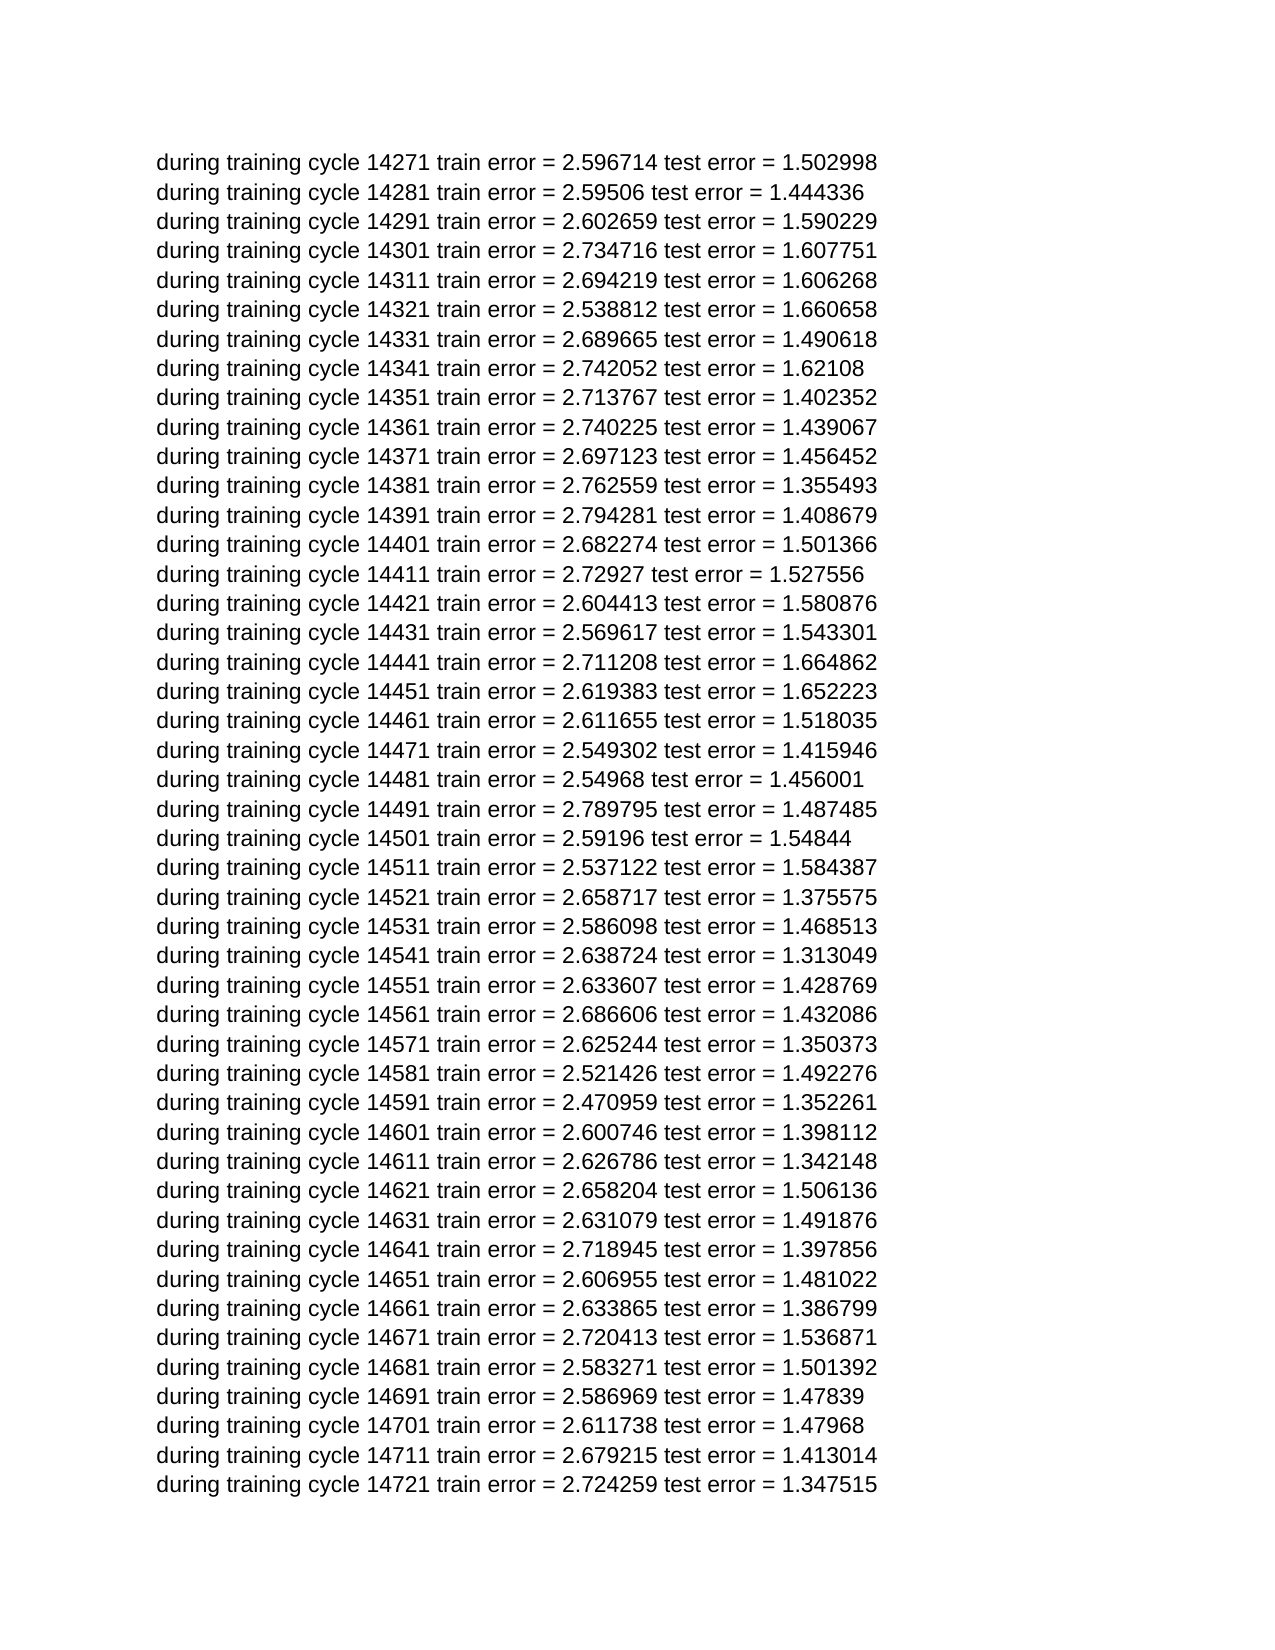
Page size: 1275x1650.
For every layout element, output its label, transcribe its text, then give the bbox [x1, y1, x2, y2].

text during training cycle 14531 train error = 2.586098 test error = 1.468513 [150, 914, 1125, 939]
text during training cycle 14701 train error = 2.611738 test error = 1.47968 [150, 1413, 1125, 1439]
text during training cycle 14271 train error = 2.596714 test error = 1.502998 [150, 150, 1125, 176]
text during training cycle 14521 train error = 2.658717 test error = 1.375575 [150, 884, 1125, 910]
text during training cycle 14721 train error = 2.724259 test error = 1.347515 [150, 1472, 1125, 1497]
text during training cycle 14561 train error = 2.686606 test error = 1.432086 [150, 1002, 1125, 1027]
text during training cycle 14581 train error = 2.521426 test error = 1.492276 [150, 1061, 1125, 1086]
text during training cycle 14571 train error = 2.625244 test error = 1.350373 [150, 1031, 1125, 1057]
text during training cycle 14321 train error = 2.538812 test error = 1.660658 [150, 297, 1125, 322]
text during training cycle 14471 train error = 2.549302 test error = 1.415946 [150, 737, 1125, 763]
text during training cycle 14431 train error = 2.569617 test error = 1.543301 [150, 620, 1125, 646]
text during training cycle 14601 train error = 2.600746 test error = 1.398112 [150, 1119, 1125, 1145]
text during training cycle 14401 train error = 2.682274 test error = 1.501366 [150, 532, 1125, 557]
text during training cycle 14681 train error = 2.583271 test error = 1.501392 [150, 1354, 1125, 1380]
text during training cycle 14391 train error = 2.794281 test error = 1.408679 [150, 502, 1125, 528]
text during training cycle 14361 train error = 2.740225 test error = 1.439067 [150, 414, 1125, 440]
text during training cycle 14281 train error = 2.59506 test error = 1.444336 [150, 179, 1125, 205]
text during training cycle 14711 train error = 2.679215 test error = 1.413014 [150, 1442, 1125, 1468]
text during training cycle 14611 train error = 2.626786 test error = 1.342148 [150, 1149, 1125, 1174]
text during training cycle 14691 train error = 2.586969 test error = 1.47839 [150, 1384, 1125, 1409]
text during training cycle 14481 train error = 2.54968 test error = 1.456001 [150, 767, 1125, 792]
text during training cycle 14661 train error = 2.633865 test error = 1.386799 [150, 1296, 1125, 1321]
text during training cycle 14651 train error = 2.606955 test error = 1.481022 [150, 1266, 1125, 1292]
text during training cycle 14341 train error = 2.742052 test error = 1.62108 [150, 356, 1125, 381]
text during training cycle 14301 train error = 2.734716 test error = 1.607751 [150, 238, 1125, 264]
text during training cycle 14621 train error = 2.658204 test error = 1.506136 [150, 1178, 1125, 1204]
text during training cycle 14371 train error = 2.697123 test error = 1.456452 [150, 444, 1125, 469]
text during training cycle 14311 train error = 2.694219 test error = 1.606268 [150, 267, 1125, 293]
text during training cycle 14331 train error = 2.689665 test error = 1.490618 [150, 326, 1125, 352]
text during training cycle 14631 train error = 2.631079 test error = 1.491876 [150, 1207, 1125, 1233]
text during training cycle 14501 train error = 2.59196 test error = 1.54844 [150, 826, 1125, 851]
text during training cycle 14461 train error = 2.611655 test error = 1.518035 [150, 708, 1125, 734]
text during training cycle 14441 train error = 2.711208 test error = 1.664862 [150, 649, 1125, 675]
text during training cycle 14511 train error = 2.537122 test error = 1.584387 [150, 855, 1125, 881]
text during training cycle 14551 train error = 2.633607 test error = 1.428769 [150, 972, 1125, 998]
text during training cycle 14641 train error = 2.718945 test error = 1.397856 [150, 1237, 1125, 1262]
text during training cycle 14671 train error = 2.720413 test error = 1.536871 [150, 1325, 1125, 1351]
text during training cycle 14451 train error = 2.619383 test error = 1.652223 [150, 679, 1125, 704]
text during training cycle 14491 train error = 2.789795 test error = 1.487485 [150, 796, 1125, 822]
text during training cycle 14411 train error = 2.72927 test error = 1.527556 [150, 561, 1125, 587]
text during training cycle 14381 train error = 2.762559 test error = 1.355493 [150, 473, 1125, 499]
text during training cycle 14351 train error = 2.713767 test error = 1.402352 [150, 385, 1125, 411]
text during training cycle 14291 train error = 2.602659 test error = 1.590229 [150, 209, 1125, 234]
text during training cycle 14541 train error = 2.638724 test error = 1.313049 [150, 943, 1125, 969]
text during training cycle 14421 train error = 2.604413 test error = 1.580876 [150, 591, 1125, 616]
text during training cycle 14591 train error = 2.470959 test error = 1.352261 [150, 1090, 1125, 1116]
